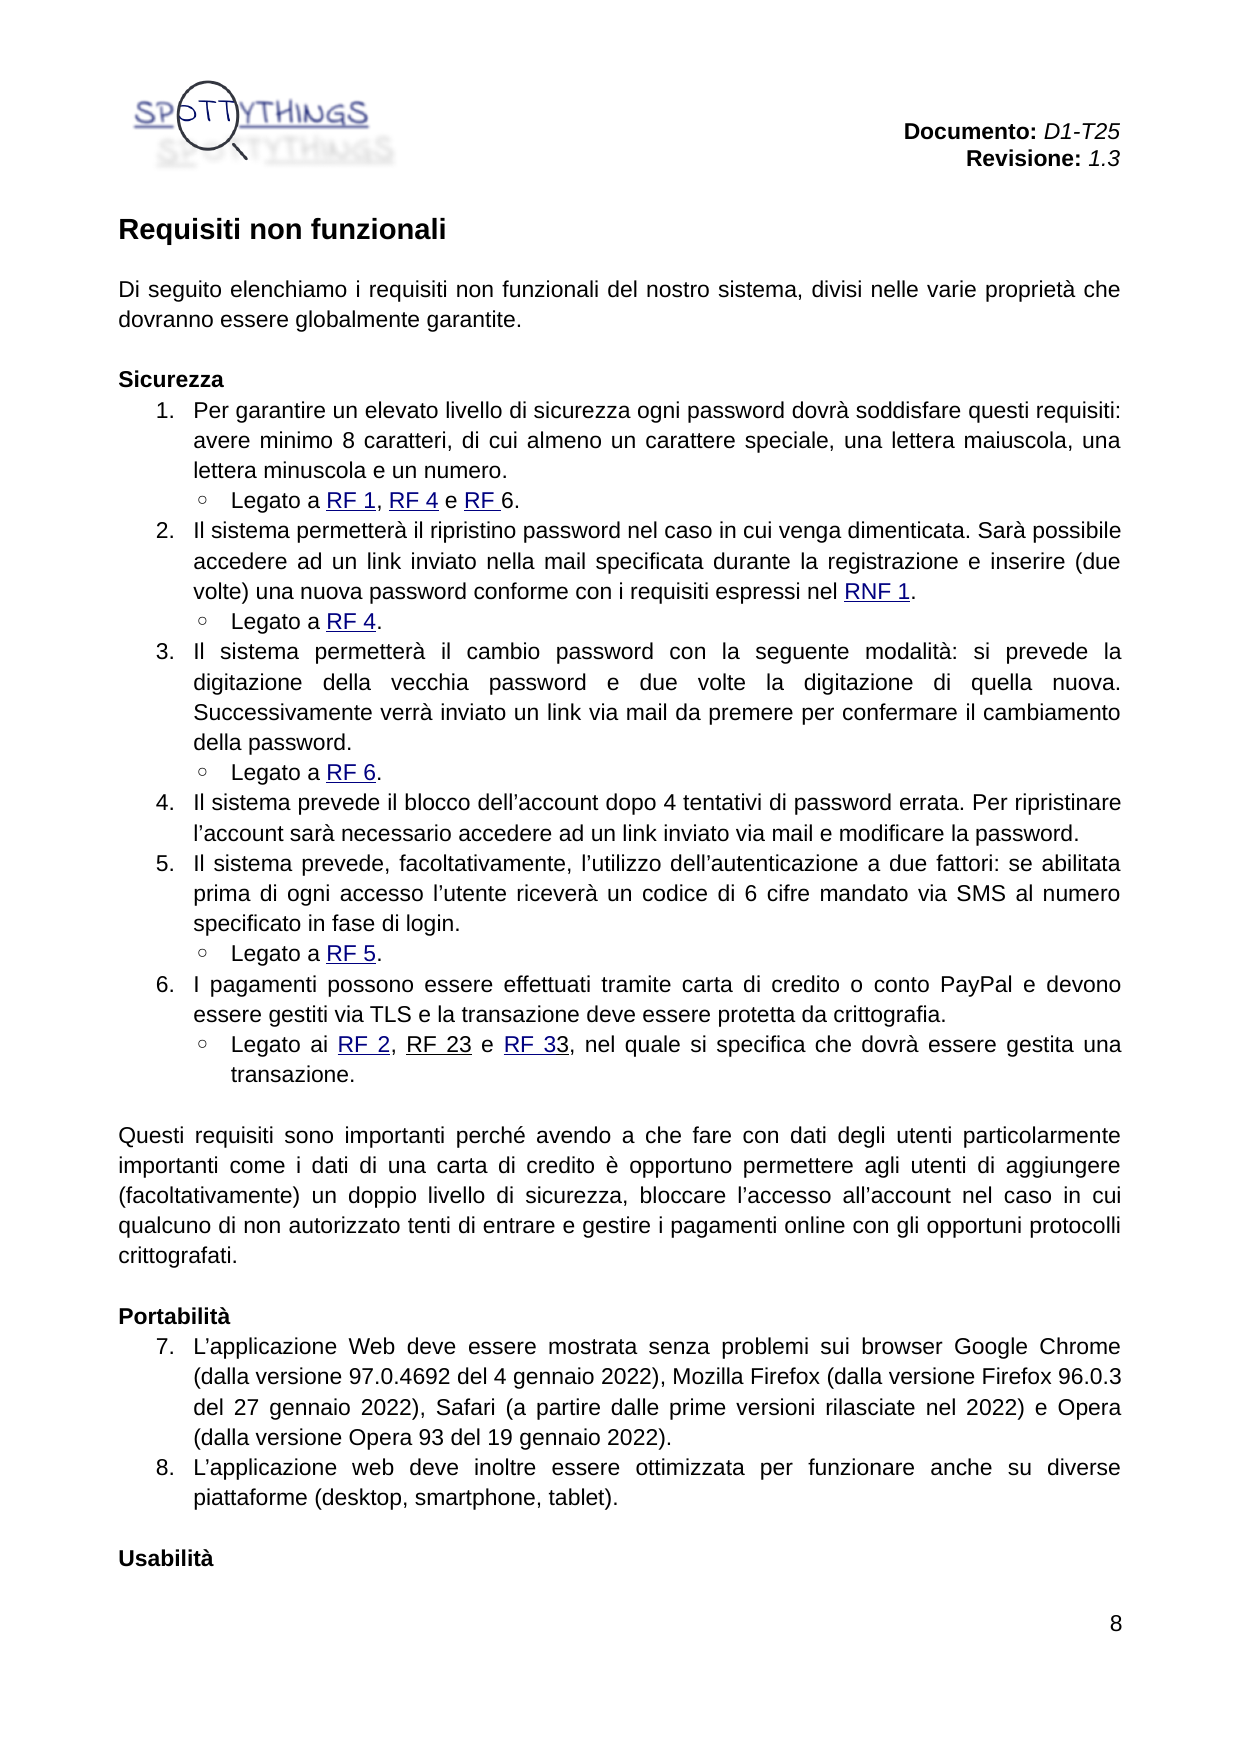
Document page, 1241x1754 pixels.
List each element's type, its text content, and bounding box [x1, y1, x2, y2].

text Portabilità [118, 1303, 1122, 1329]
subtitle Requisiti non funzionali [118, 212, 1122, 246]
list Legato ai RF 2, RF 23 e RF 33, nel quale si specifica che dovrà essere gestita una transazione. [193, 1031, 1122, 1088]
text Questi requisiti sono importanti perché avendo a che fare con dati degli utenti particolarmente importanti come i dati di una carta di credito è opportuno permettere agli utenti di aggiungere (facoltativamente) un doppio livello di sicurezza, bloccare l’accesso all’account nel caso in cui qualcuno di non autorizzato tenti di entrare e gestire i pagamenti online con gli opportuni protocolli crittografati. [118, 1122, 1122, 1269]
text Di seguito elenchiamo i requisiti non funzionali del nostro sistema, divisi nelle varie proprietà che dovranno essere globalmente garantite. [118, 276, 1122, 332]
list Il sistema permetterà il ripristino password nel caso in cui venga dimenticata. Sarà possibile accedere ad un link inviato nella mail specificata durante la registrazione e inserire (due volte) una nuova password conforme con i requisiti espressi nel RNF 1. [156, 517, 1122, 604]
text Sicurezza [118, 366, 1122, 393]
list Legato a RF 1, RF 4 e RF 6. [193, 487, 1122, 514]
list Legato a RF 4. [193, 608, 1122, 634]
list L’applicazione web deve inoltre essere ottimizzata per funzionare anche su diverse piattaforme (desktop, smartphone, tablet). [156, 1454, 1122, 1511]
picture [123, 73, 399, 187]
list I pagamenti possono essere effettuati tramite carta di credito o conto PayPal e devono essere gestiti via TLS e la transazione deve essere protetta da crittografia. [156, 971, 1122, 1027]
list Legato a RF 6. [193, 759, 1122, 786]
list Il sistema prevede, facoltativamente, l’utilizzo dell’autenticazione a due fattori: se abilitata prima di ogni accesso l’utente riceverà un codice di 6 cifre mandato via SMS al numero specificato in fase di login. [156, 850, 1122, 937]
list Legato a RF 5. [193, 940, 1122, 967]
list Il sistema prevede il blocco dell’account dopo 4 tentativi di password errata. Per ripristinare l’account sarà necessario accedere ad un link inviato via mail e modificare la password. [156, 789, 1122, 846]
list L’applicazione Web deve essere mostrata senza problemi sui browser Google Chrome (dalla versione 97.0.4692 del 4 gennaio 2022), Mozilla Firefox (dalla versione Firefox 96.0.3 del 27 gennaio 2022), Safari (a partire dalle prime versioni rilasciate nel 2022) e Opera (dalla versione Opera 93 del 19 gennaio 2022). [156, 1333, 1122, 1450]
list Per garantire un elevato livello di sicurezza ogni password dovrà soddisfare questi requisiti: avere minimo 8 caratteri, di cui almeno un carattere speciale, una lettera maiuscola, una lettera minuscola e un numero. [156, 397, 1122, 483]
list Il sistema permetterà il cambio password con la seguente modalità: si prevede la digitazione della vecchia password e due volte la digitazione di quella nuova. Successivamente verrà inviato un link via mail da premere per confermare il cambiamento della password. [156, 638, 1122, 755]
text Usabilità [118, 1544, 1122, 1571]
